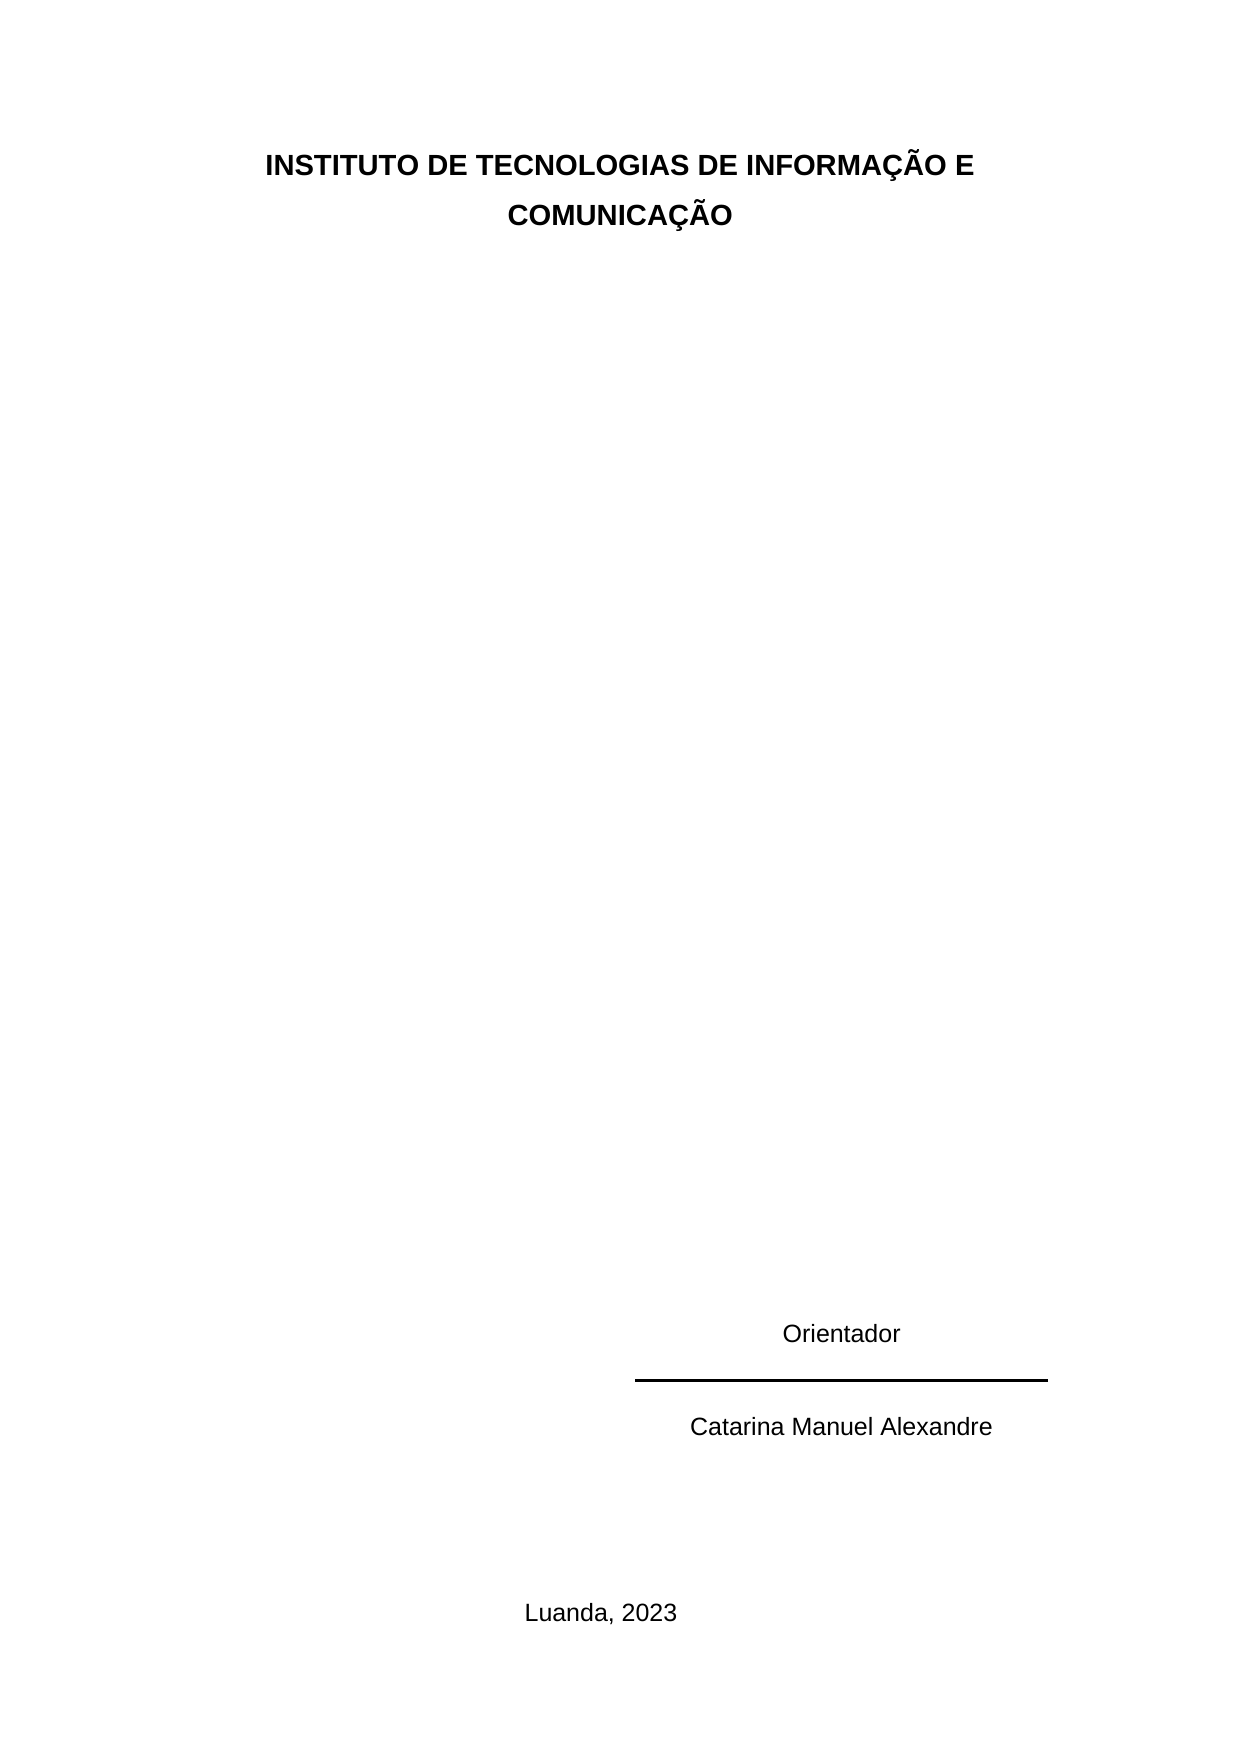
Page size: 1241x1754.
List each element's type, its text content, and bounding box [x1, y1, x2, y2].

text Catarina Manuel Alexandre [635, 1411, 1048, 1440]
text Orientador [635, 1319, 1048, 1348]
text Luanda, 2023 [477, 1598, 724, 1627]
text INSTITUTO DE TECNOLOGIAS DE INFORMAÇÃO E COMUNICAÇÃO [177, 148, 1063, 231]
